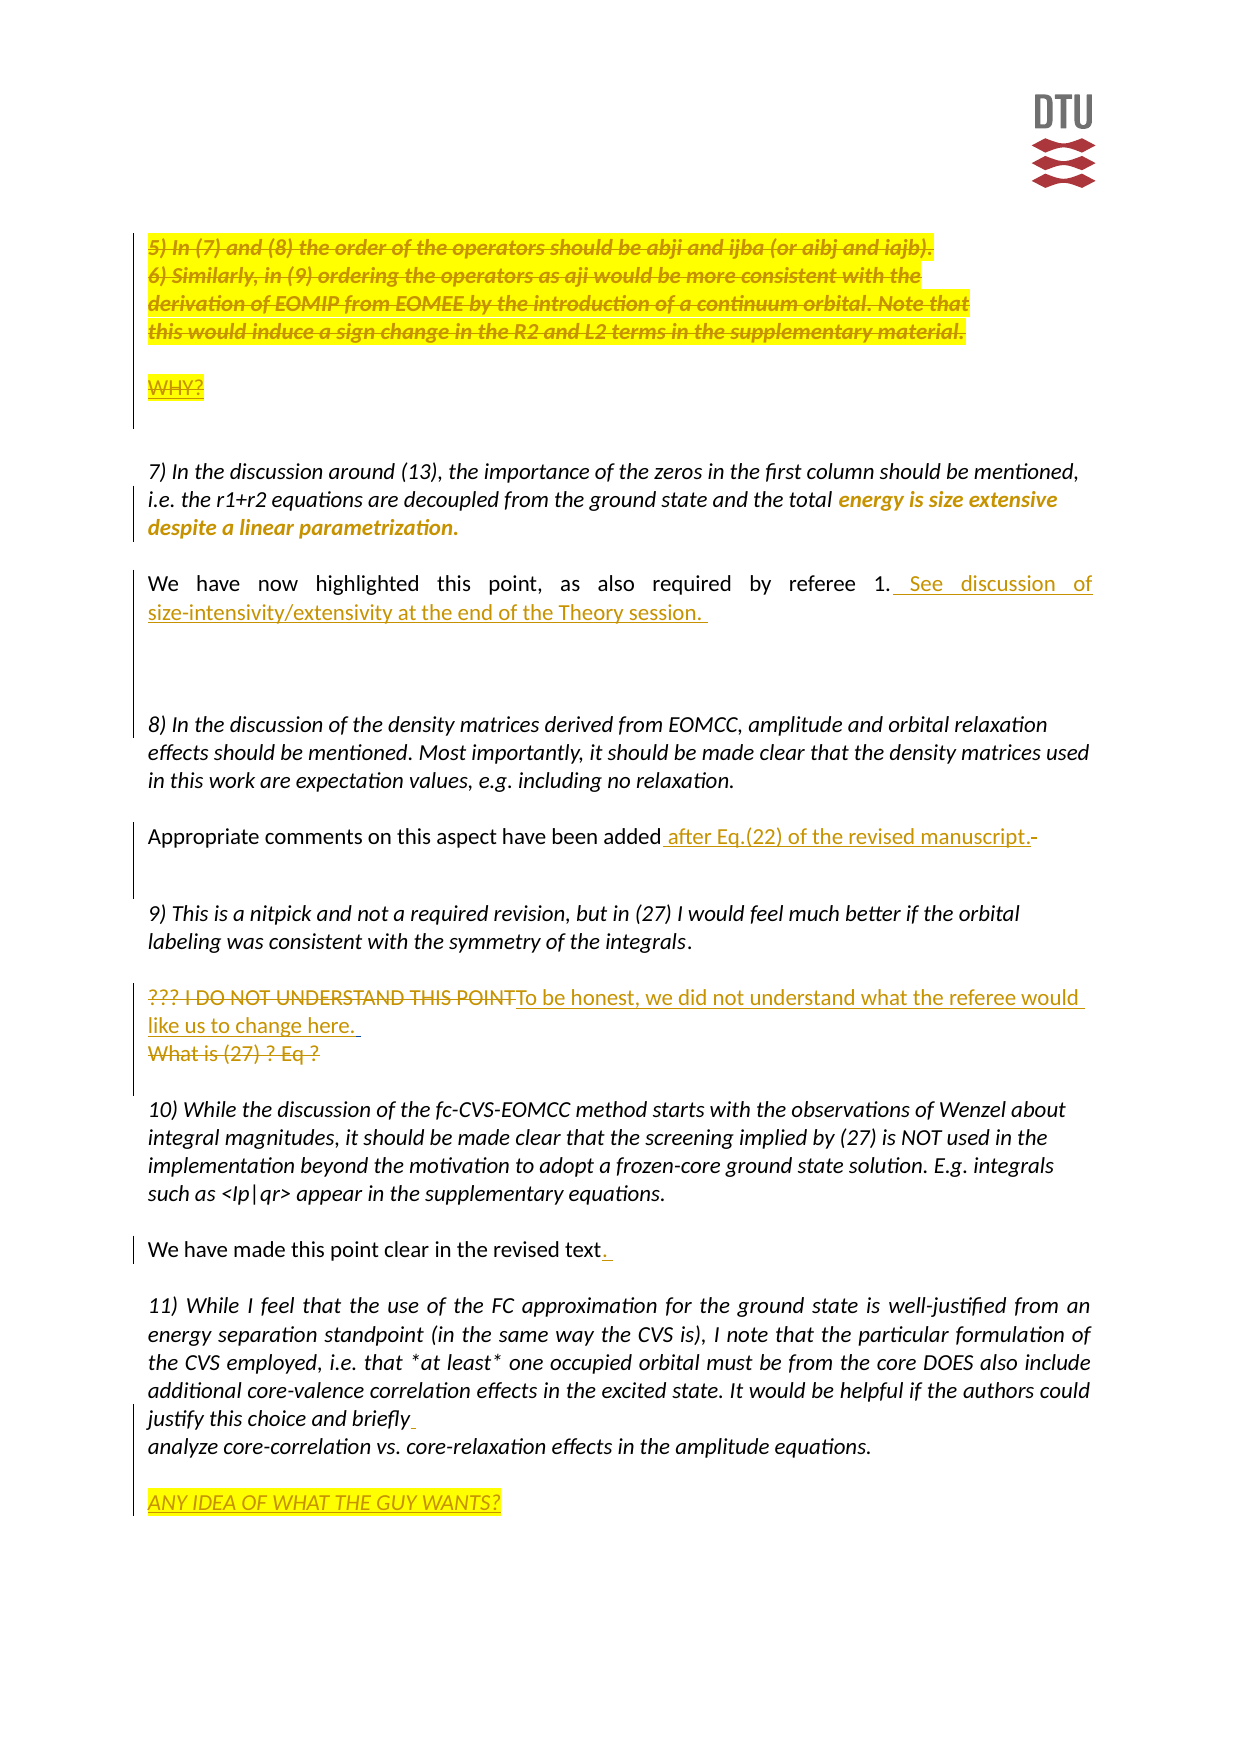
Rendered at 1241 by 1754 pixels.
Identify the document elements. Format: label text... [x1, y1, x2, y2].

text 5) In (7) and (8) the order of the operators should be abji and ijba (or aibj and iajb). [148, 233, 1092, 261]
text Appropriate comments on this aspect have been added after Eq.(22) of the revised manuscript. [148, 822, 1092, 850]
text 11) While I feel that the use of the FC approximation for the ground state is well-justified from an energy separation standpoint (in the same way the CVS is), I note that the particular formulation of the CVS employed, i.e. that *at least* one occupied orbital must be from the core DOES also include additional core-valence correlation effects in the excited state. It would be helpful if the authors could justify this choice and briefly analyze core-correlation vs. core-relaxation effects in the amplitude equations. [148, 1292, 1092, 1432]
text WHY? [148, 373, 1092, 401]
text derivation of EOMIP from EOMEE by the introduction of a continuum orbital. Note that [148, 289, 1092, 317]
text 7) In the discussion around (13), the importance of the zeros in the first column should be mentioned, i.e. the r1+r2 equations are decoupled from the ground state and the total energy is size extensive despite a linear parametrization. [148, 457, 1092, 542]
text 8) In the discussion of the density matrices derived from EOMCC, amplitude and orbital relaxation effects should be mentioned. Most importantly, it should be made clear that the density matrices used in this work are expectation values, e.g. including no relaxation. [148, 682, 1092, 822]
text We have made this point clear in the revised text. [148, 1236, 1092, 1264]
text 10) While the discussion of the fc-CVS-EOMCC method starts with the observations of Wenzel about integral magnitudes, it should be made clear that the screening implied by (27) is NOT used in the implementation beyond the motivation to adopt a frozen-core ground state solution. E.g. integrals such as <Ip|qr> appear in the supplementary equations. [148, 1096, 1092, 1208]
text ANY IDEA OF WHAT THE GUY WANTS? [148, 1488, 1092, 1516]
text We have now highlighted this point, as also required by referee 1. See discussion of size-intensivity/extensivity at the end of the Theory session. [148, 569, 1092, 626]
text 6) Similarly, in (9) ordering the operators as aji would be more consistent with the [148, 261, 1092, 289]
text this would induce a sign change in the R2 and L2 terms in the supplementary material. [148, 317, 1092, 345]
text To be honest, we did not understand what the referee would like us to change here. [148, 983, 1092, 1039]
text 9) This is a nitpick and not a required revision, but in (27) I would feel much better if the orbital labeling was consistent with the symmetry of the integrals. [148, 871, 1092, 955]
